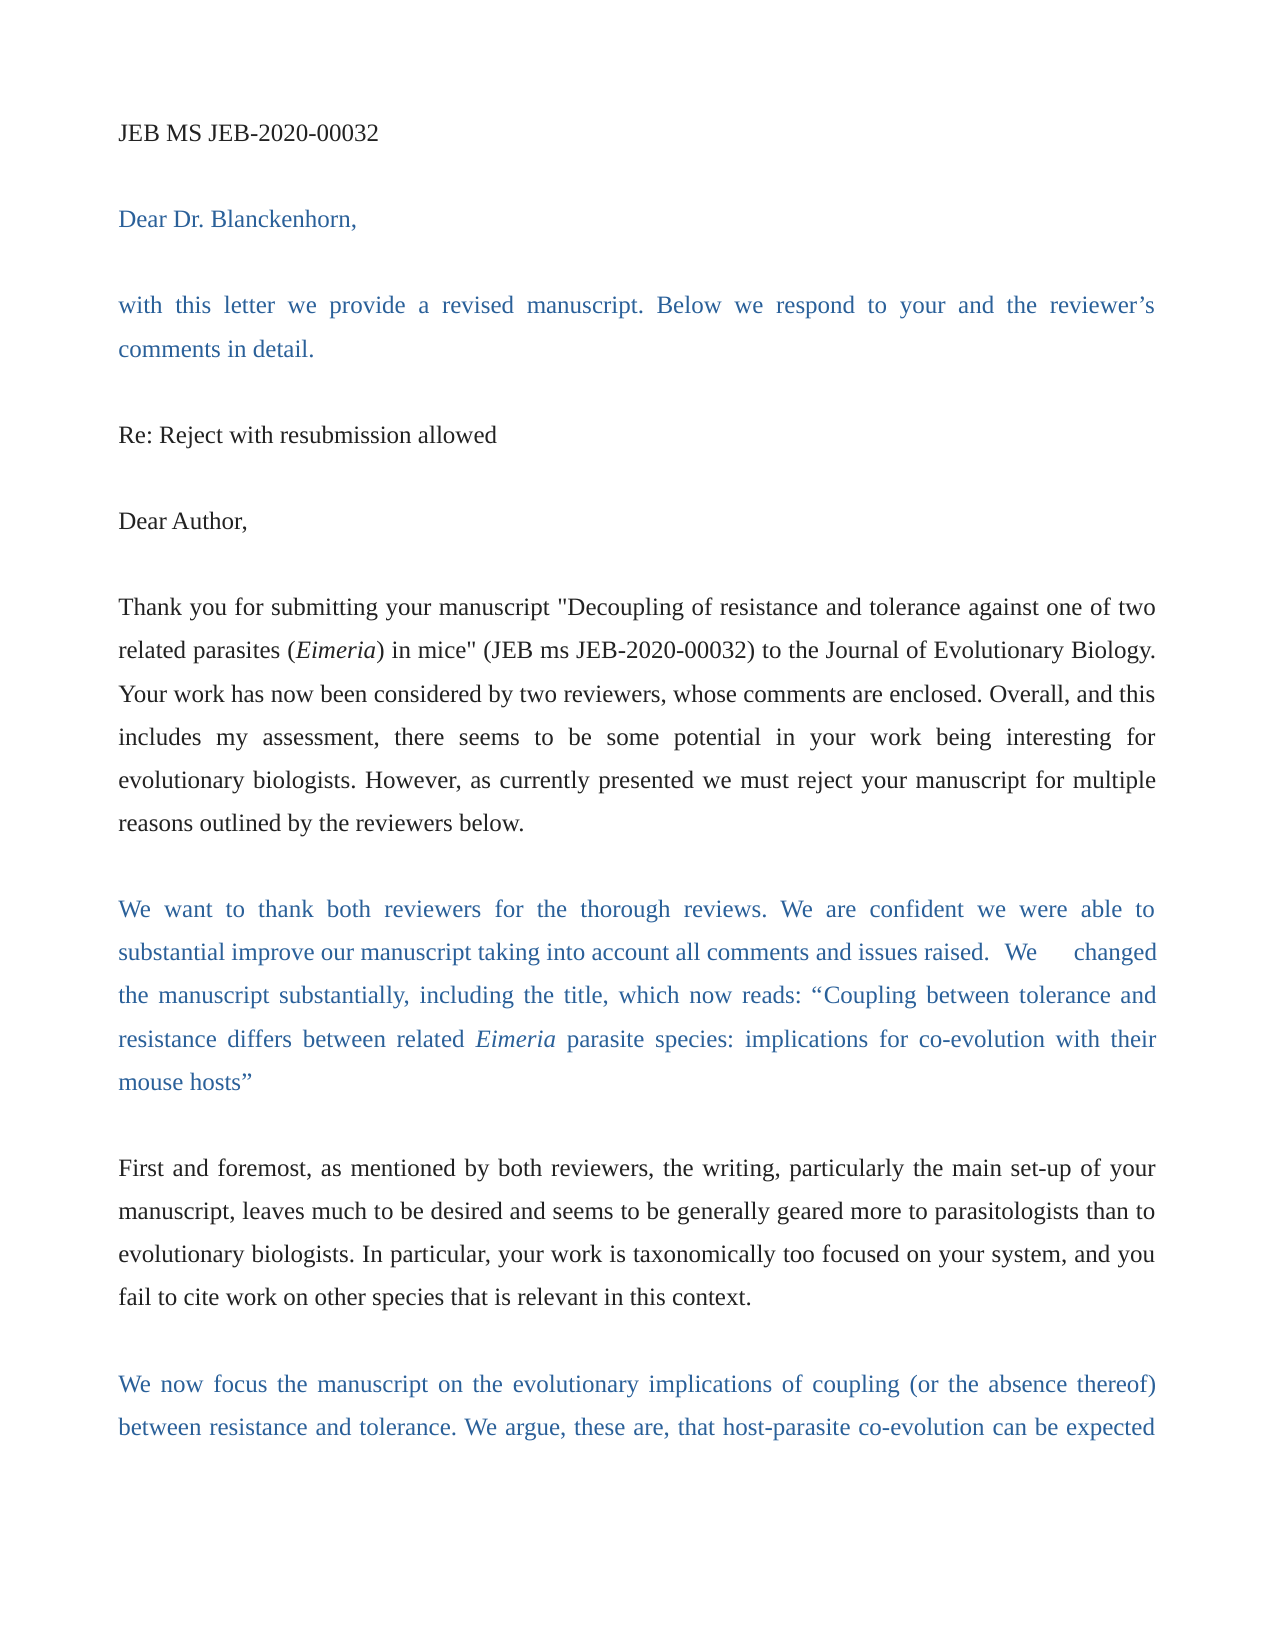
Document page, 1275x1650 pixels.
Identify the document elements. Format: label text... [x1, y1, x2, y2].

text We now focus the manuscript on the evolutionary implications of coupling (or the absence thereof) between resistance and tolerance. We argue, these are, that host-parasite co-evolution can be expected [118, 1369, 1157, 1441]
text Dear Dr. Blanckenhorn, [118, 204, 1157, 233]
text We want to thank both reviewers for the thorough reviews. We are confident we were able to substantial improve our manuscript taking into account all comments and issues raised. We changed the manuscript substantially, including the title, which now reads: “Coupling between tolerance and resistance differs between related Eimeria parasite species: implications for co-evolution with their mouse hosts” First and foremost, as mentioned by both reviewers, the writing, particularly the main set-up of your manuscript, leaves much to be desired and seems to be generally geared more to parasitologists than to evolutionary biologists. In particular, your work is taxonomically too focused on your system, and you fail to cite work on other species that is relevant in this context. [118, 894, 1157, 1311]
text with this letter we provide a revised manuscript. Below we respond to your and the reviewer’s comments in detail. [118, 291, 1157, 362]
text Re: Reject with resubmission allowed Dear Author, Thank you for submitting your manuscript "Decoupling of resistance and tolerance against one of two related parasites (Eimeria) in mice" (JEB ms JEB-2020-00032) to the Journal of Evolutionary Biology. Your work has now been considered by two reviewers, whose comments are enclosed. Overall, and this includes my assessment, there seems to be some potential in your work being interesting for evolutionary biologists. However, as currently presented we must reject your manuscript for multiple reasons outlined by the reviewers below. [118, 377, 1157, 837]
text JEB MS JEB-2020-00032 [118, 118, 1157, 190]
